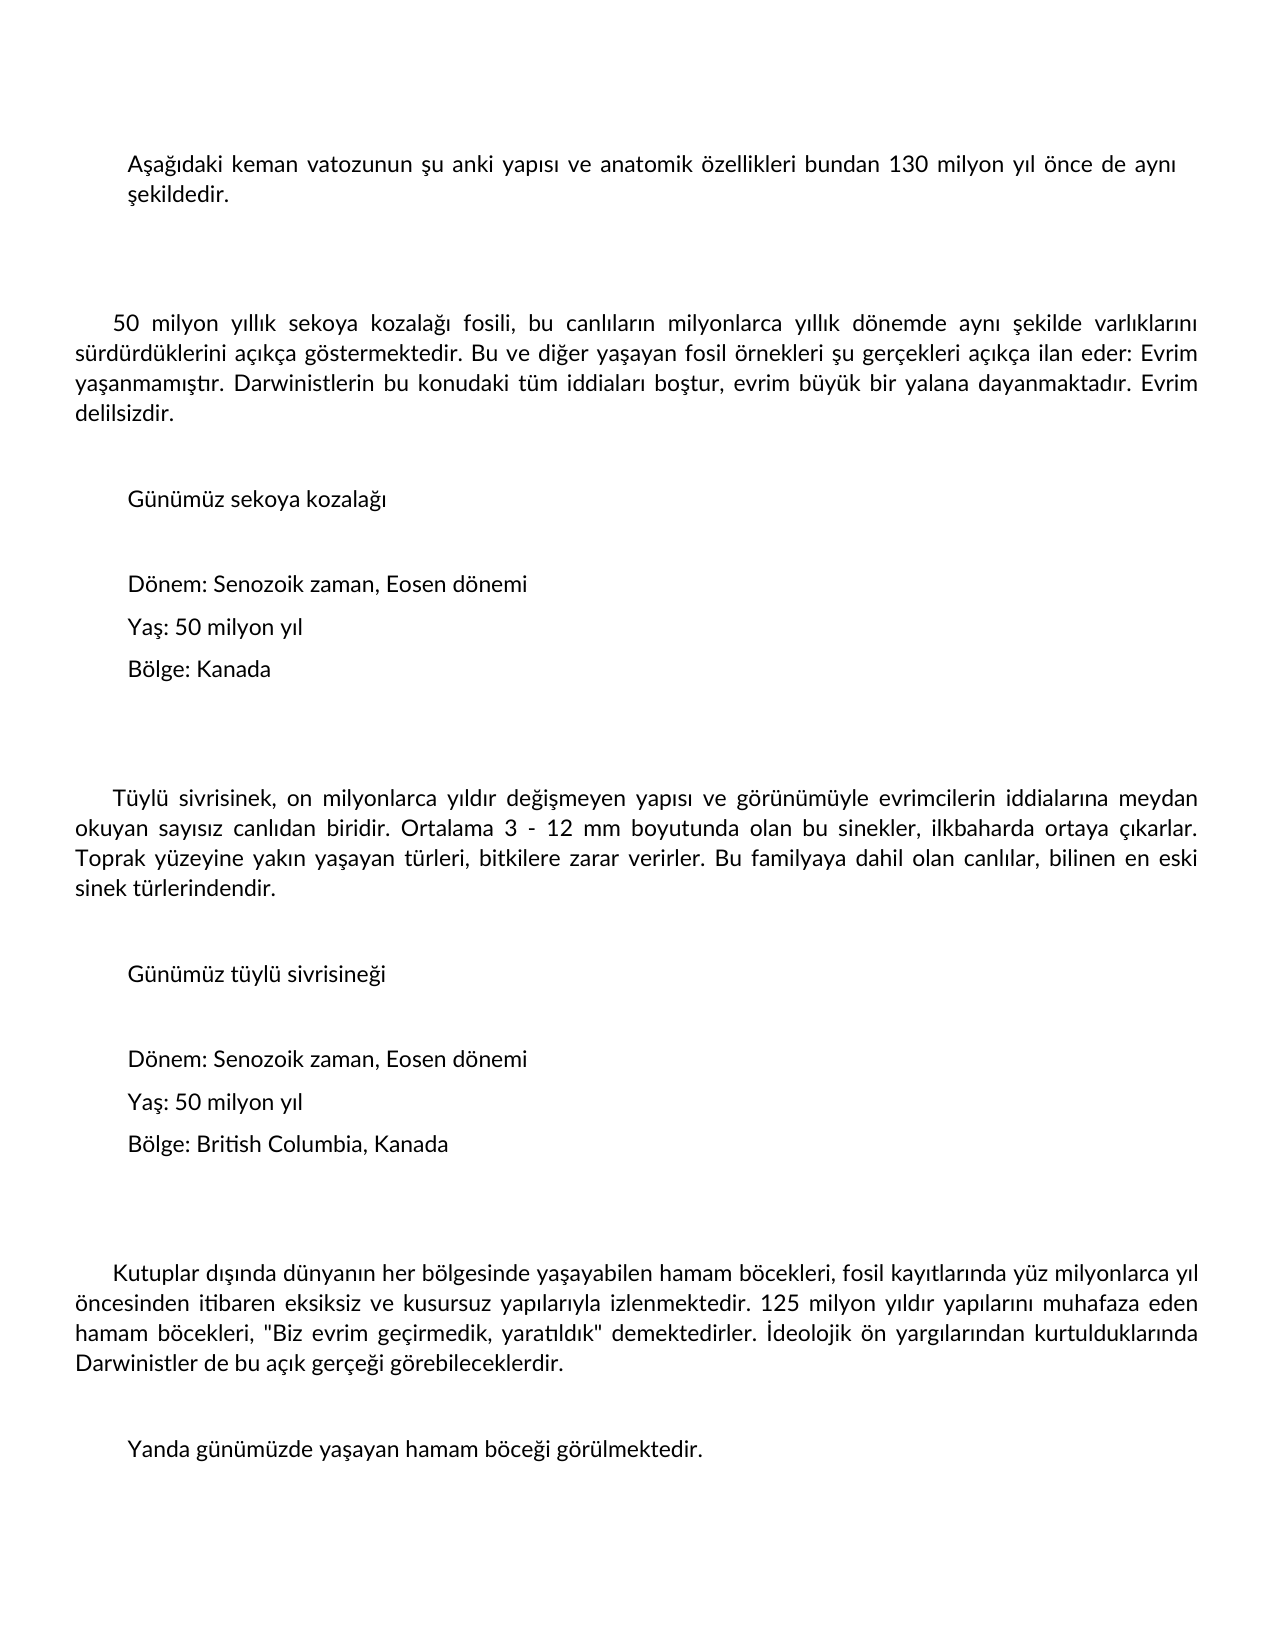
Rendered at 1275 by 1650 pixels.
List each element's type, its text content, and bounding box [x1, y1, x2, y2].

text Bölge: British Columbia, Kanada [127, 1130, 1177, 1158]
text Yaş: 50 milyon yıl [127, 612, 1177, 640]
text Günümüz tüylü sivrisineği [127, 959, 1177, 987]
text Dönem: Senozoik zaman, Eosen dönemi [127, 570, 1177, 597]
text Aşağıdaki keman vatozunun şu anki yapısı ve anatomik özellikleri bundan 130 milyon yıl önce de aynı şekildedir. [127, 150, 1177, 208]
text Bölge: Kanada [127, 655, 1177, 683]
text 50 milyon yıllık sekoya kozalağı fosili, bu canlıların milyonlarca yıllık dönemde aynı şekilde varlıklarını sürdürdüklerini açıkça göstermektedir. Bu ve diğer yaşayan fosil örnekleri şu gerçekleri açıkça ilan eder: Evrim yaşanmamıştır. Darwinistlerin bu konudaki tüm iddiaları boştur, evrim büyük bir yalana dayanmaktadır. Evrim delilsizdir. [75, 308, 1200, 426]
text Yanda günümüzde yaşayan hamam böceği görülmektedir. [127, 1434, 1177, 1462]
text Yaş: 50 milyon yıl [127, 1087, 1177, 1115]
text Tüylü sivrisinek, on milyonlarca yıldır değişmeyen yapısı ve görünümüyle evrimcilerin iddialarına meydan okuyan sayısız canlıdan biridir. Ortalama 3 - 12 mm boyutunda olan bu sinekler, ilkbaharda ortaya çıkarlar. Toprak yüzeyine yakın yaşayan türleri, bitkilere zarar verirler. Bu familyaya dahil olan canlılar, bilinen en eski sinek türlerindendir. [75, 783, 1200, 901]
text Kutuplar dışında dünyanın her bölgesinde yaşayabilen hamam böcekleri, fosil kayıtlarında yüz milyonlarca yıl öncesinden itibaren eksiksiz ve kusursuz yapılarıyla izlenmektedir. 125 milyon yıldır yapılarını muhafaza eden hamam böcekleri, "Biz evrim geçirmedik, yaratıldık" demektedirler. İdeolojik ön yargılarından kurtulduklarında Darwinistler de bu açık gerçeği görebileceklerdir. [75, 1258, 1200, 1376]
text Günümüz sekoya kozalağı [127, 484, 1177, 512]
text Dönem: Senozoik zaman, Eosen dönemi [127, 1045, 1177, 1072]
